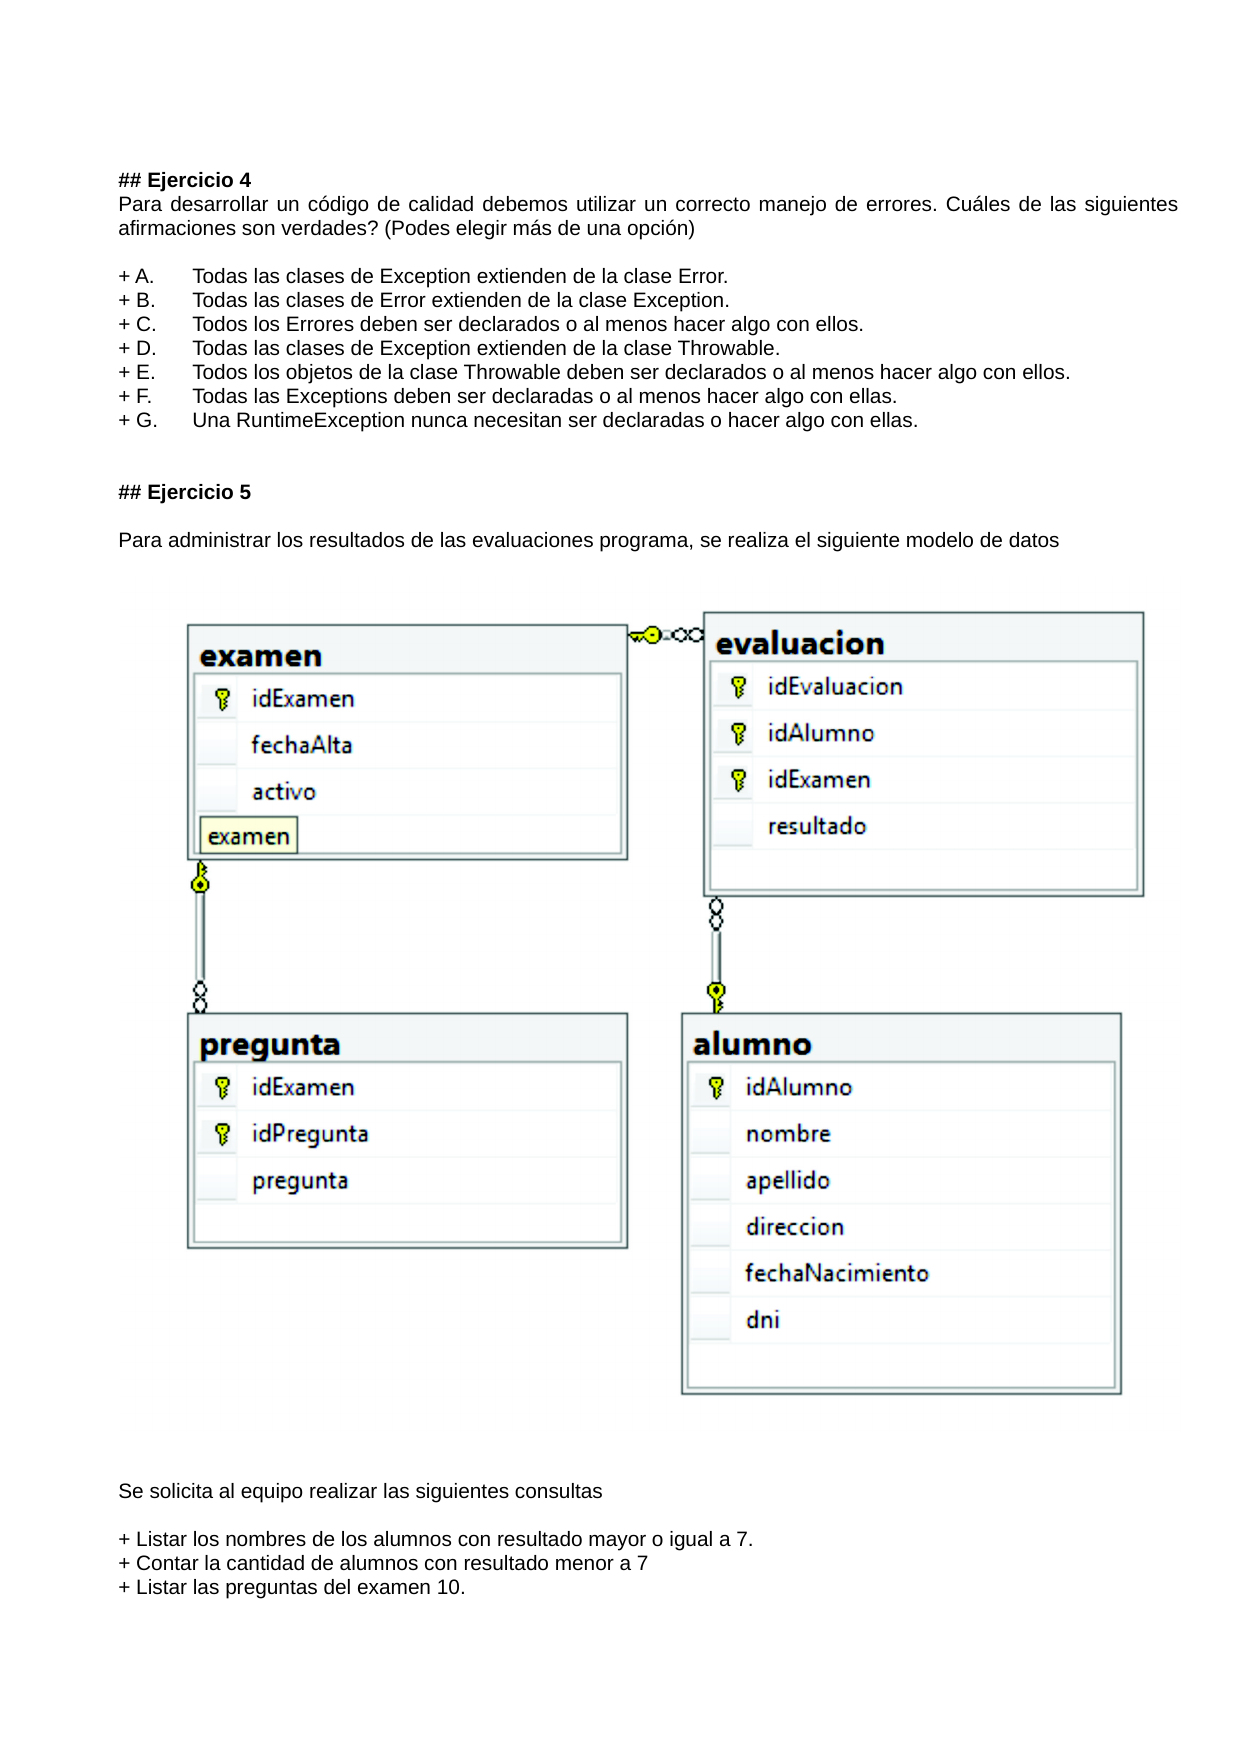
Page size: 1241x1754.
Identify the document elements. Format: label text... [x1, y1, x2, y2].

text + A. Todas las clases de Exception extienden de la clase Error. [118, 264, 1181, 288]
text + Contar la cantidad de alumnos con resultado menor a 7 [118, 1551, 1181, 1575]
picture [118, 575, 1181, 1431]
text Para desarrollar un código de calidad debemos utilizar un correcto manejo de errores. Cuáles de las siguientes afirmaciones son verdades? (Podes elegir más de una opción) [118, 192, 1181, 240]
text + B. Todas las clases de Error extienden de la clase Exception. [118, 288, 1181, 312]
text + Listar las preguntas del examen 10. [118, 1575, 1181, 1599]
text ## Ejercicio 5 [118, 480, 1181, 504]
text + E. Todos los objetos de la clase Throwable deben ser declarados o al menos hacer algo con ellos. [118, 360, 1181, 384]
text + Listar los nombres de los alumnos con resultado mayor o igual a 7. [118, 1527, 1181, 1551]
text + F. Todas las Exceptions deben ser declaradas o al menos hacer algo con ellas. [118, 384, 1181, 408]
text Se solicita al equipo realizar las siguientes consultas [118, 1479, 1181, 1503]
text Para administrar los resultados de las evaluaciones programa, se realiza el siguiente modelo de datos [118, 528, 1181, 552]
text ## Ejercicio 4 [118, 168, 1181, 192]
text + G. Una RuntimeException nunca necesitan ser declaradas o hacer algo con ellas. [118, 408, 1181, 432]
text + D. Todas las clases de Exception extienden de la clase Throwable. [118, 336, 1181, 360]
text + C. Todos los Errores deben ser declarados o al menos hacer algo con ellos. [118, 312, 1181, 336]
